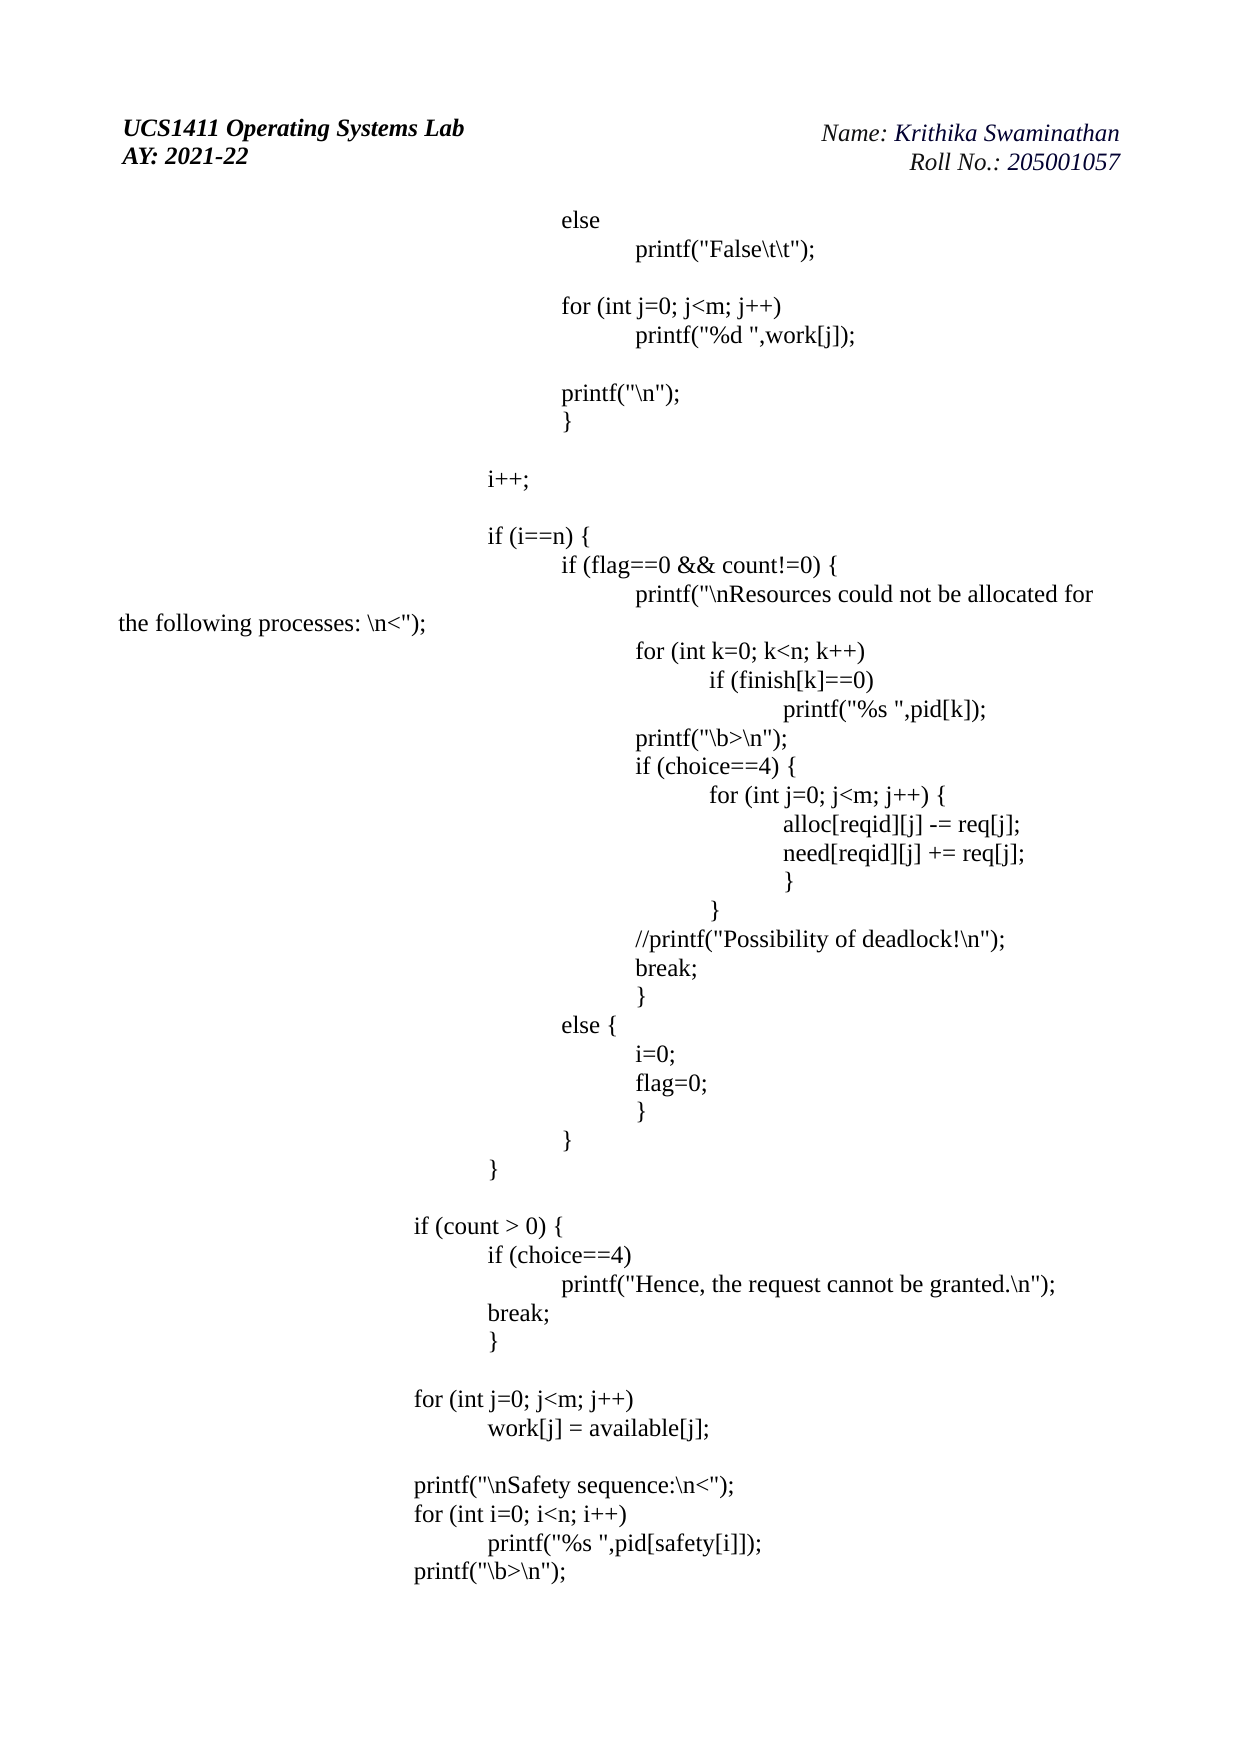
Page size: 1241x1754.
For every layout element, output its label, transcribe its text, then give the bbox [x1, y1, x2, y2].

text else { [118, 1010, 1122, 1039]
text for (int k=0; k<n; k++) [118, 636, 1122, 665]
text printf("\b>\n"); [118, 1556, 1122, 1585]
text for (int i=0; i<n; i++) [118, 1499, 1122, 1528]
text if (flag==0 && count!=0) { [118, 550, 1122, 579]
text i=0; [118, 1039, 1122, 1068]
text printf("\b>\n"); [118, 723, 1122, 751]
text printf("%d ",work[j]); [118, 320, 1122, 349]
text i++; [118, 464, 1122, 493]
text printf("\n"); [118, 378, 1122, 406]
text printf("%s ",pid[k]); [118, 694, 1122, 723]
text if (i==n) { [118, 521, 1122, 550]
text for (int j=0; j<m; j++) [118, 291, 1122, 320]
text printf("\nResources could not be allocated for the following processes: \n<"); [118, 579, 1122, 636]
text } [118, 866, 1122, 895]
text } [118, 1326, 1122, 1355]
text flag=0; [118, 1068, 1122, 1096]
text for (int j=0; j<m; j++) [118, 1384, 1122, 1413]
text } [118, 981, 1122, 1010]
text break; [118, 953, 1122, 981]
text } [118, 1125, 1122, 1154]
text if (choice==4) { [118, 751, 1122, 780]
text //printf("Possibility of deadlock!\n"); [118, 924, 1122, 953]
text } [118, 1096, 1122, 1125]
text else [118, 205, 1122, 234]
text printf("Hence, the request cannot be granted.\n"); [118, 1269, 1122, 1298]
text if (finish[k]==0) [118, 665, 1122, 694]
text } [118, 1154, 1122, 1183]
text } [118, 895, 1122, 924]
text if (choice==4) [118, 1240, 1122, 1269]
text if (count > 0) { [118, 1211, 1122, 1240]
text printf("%s ",pid[safety[i]]); [118, 1528, 1122, 1556]
text for (int j=0; j<m; j++) { [118, 780, 1122, 809]
text printf("\nSafety sequence:\n<"); [118, 1470, 1122, 1499]
text work[j] = available[j]; [118, 1413, 1122, 1441]
text } [118, 406, 1122, 435]
text printf("False\t\t"); [118, 234, 1122, 263]
text need[reqid][j] += req[j]; [118, 838, 1122, 866]
text alloc[reqid][j] -= req[j]; [118, 809, 1122, 838]
text break; [118, 1298, 1122, 1326]
